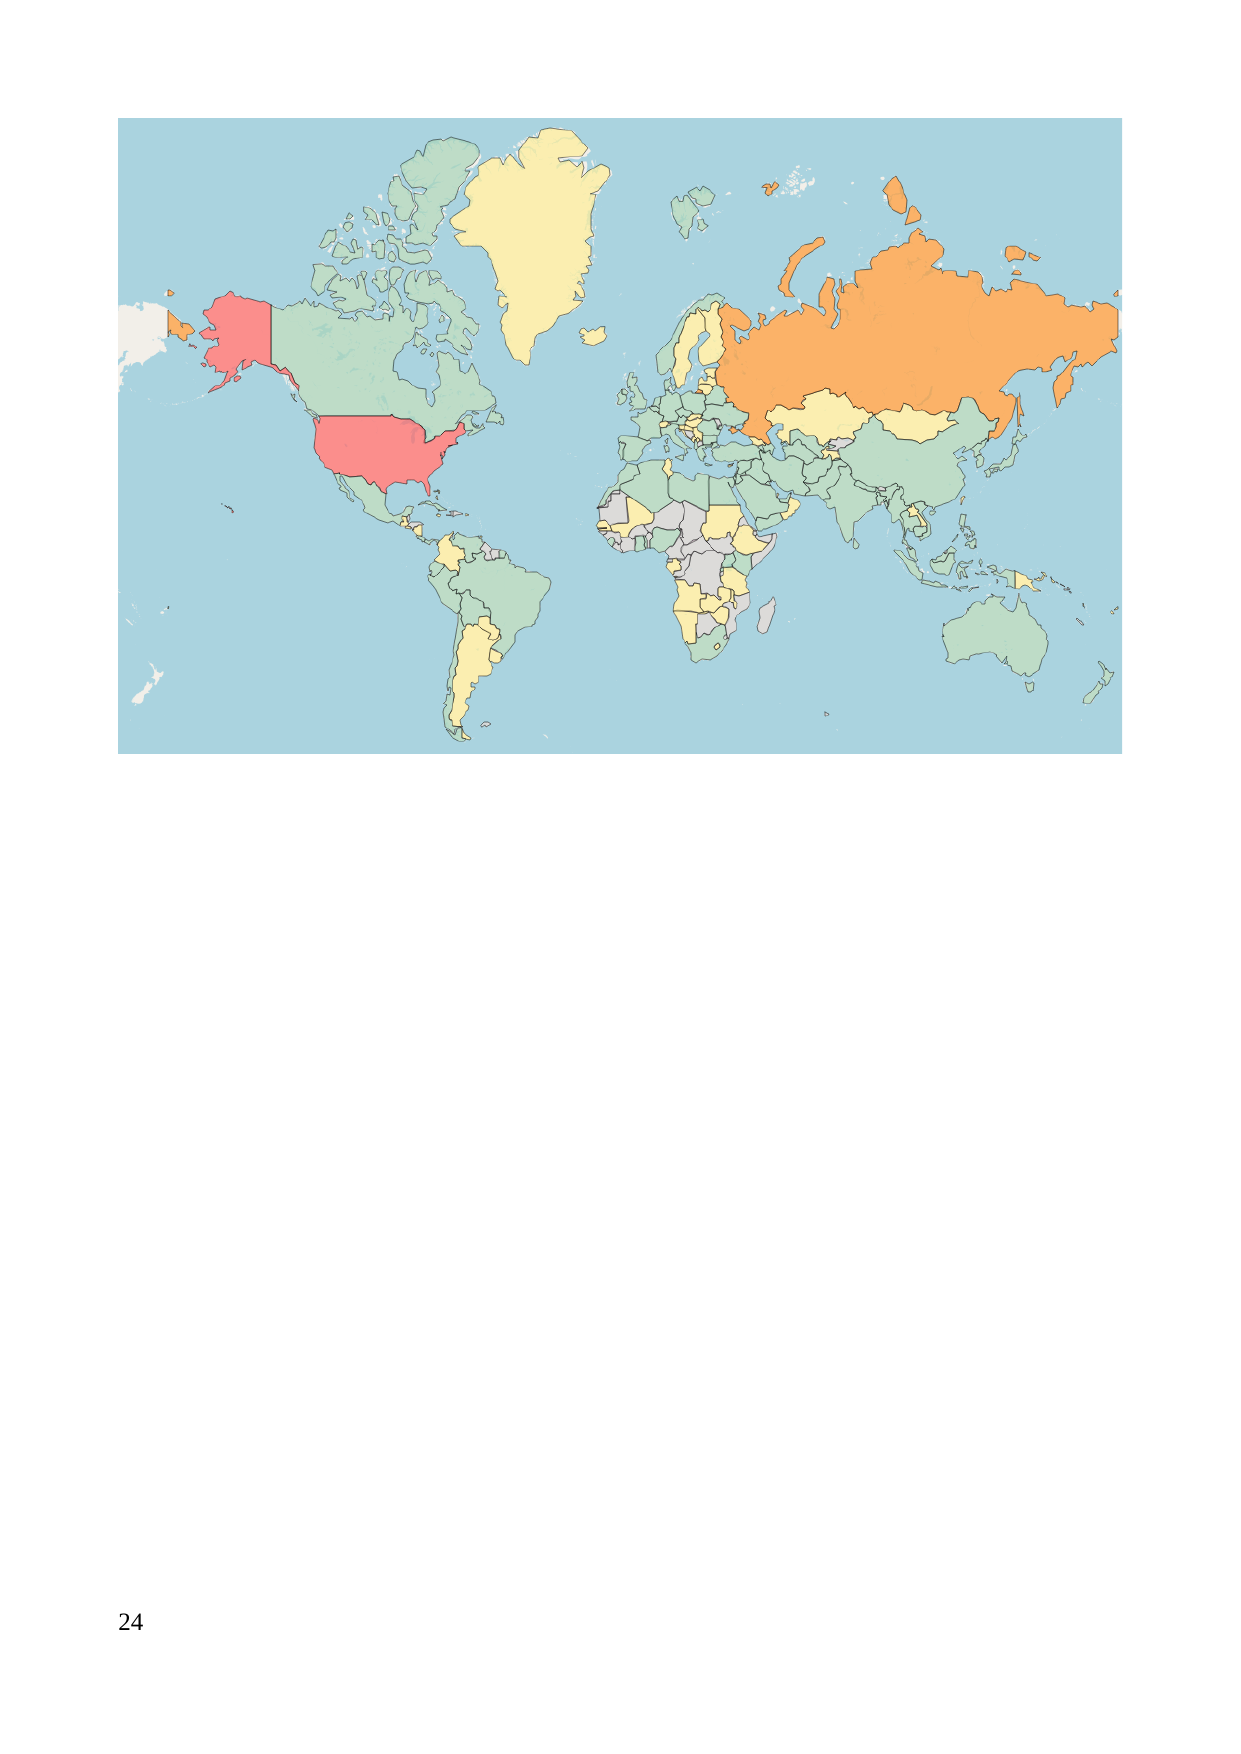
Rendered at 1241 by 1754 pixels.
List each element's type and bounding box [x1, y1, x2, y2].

picture [118, 118, 1123, 754]
